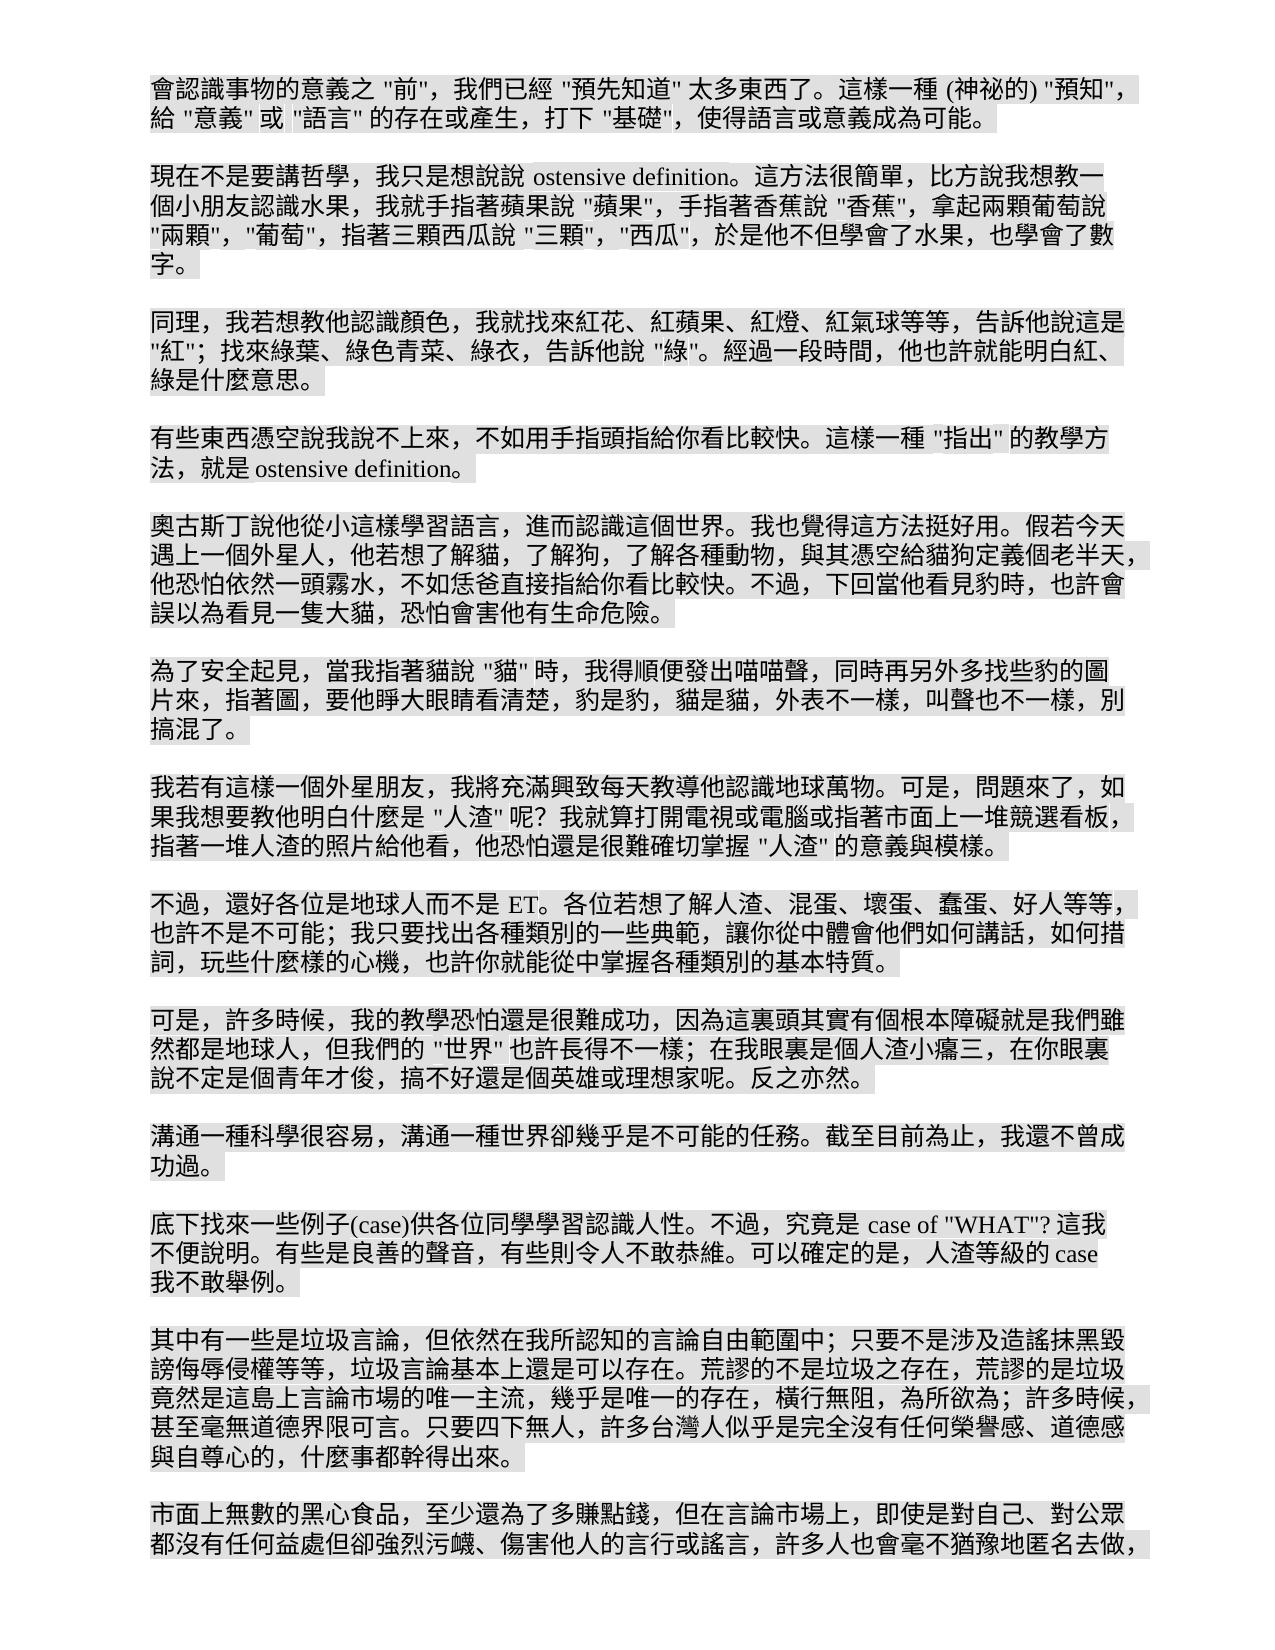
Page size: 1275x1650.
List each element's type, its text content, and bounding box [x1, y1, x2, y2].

text (4) 指出例子 維根斯坦離開哲學界16年(因為他相信他已經解決了所有哲學問題)，跑到山區教小學生，另外還從事各種勞力工作。16年後，他覺得自己原先的哲學觀念犯下嚴重錯誤，於是重返哲學。在他的 "PHILOSOPHICAL INVESTIGATIONS" 中，開宗明義引用聖奧古斯丁的一段文字，裏頭提到一種認識事物與學習語言意義的方法，叫做 ostensive definition，藉此說明意義如何在其所謂 "使用" (use) 中產生。 維根斯坦當然不反對這樣一種教學方法，他主要是企圖指出在我們透過這樣一些方法，學會認識事物的意義之 "前"，我們已經 "預先知道" 太多東西了。這樣一種 (神祕的) "預知"，給 "意義" 或 "語言" 的存在或產生，打下 "基礎"，使得語言或意義成為可能。 現在不是要講哲學，我只是想說說 ostensive definition。這方法很簡單，比方說我想教一個小朋友認識水果，我就手指著蘋果說 "蘋果"，手指著香蕉說 "香蕉"，拿起兩顆葡萄說 "兩顆"，"葡萄"，指著三顆西瓜說 "三顆"，"西瓜"，於是他不但學會了水果，也學會了數字。 同理，我若想教他認識顏色，我就找來紅花、紅蘋果、紅燈、紅氣球等等，告訴他說這是 "紅"；找來綠葉、綠色青菜、綠衣，告訴他說 "綠"。經過一段時間，他也許就能明白紅、綠是什麼意思。 有些東西憑空說我說不上來，不如用手指頭指給你看比較快。這樣一種 "指出" 的教學方法，就是ostensive definition。 奧古斯丁說他從小這樣學習語言，進而認識這個世界。我也覺得這方法挺好用。假若今天遇上一個外星人，他若想了解貓，了解狗，了解各種動物，與其憑空給貓狗定義個老半天，他恐怕依然一頭霧水，不如恁爸直接指給你看比較快。不過，下回當他看見豹時，也許會誤以為看見一隻大貓，恐怕會害他有生命危險。 為了安全起見，當我指著貓說 "貓" 時，我得順便發出喵喵聲，同時再另外多找些豹的圖片來，指著圖，要他睜大眼睛看清楚，豹是豹，貓是貓，外表不一樣，叫聲也不一樣，別搞混了。 我若有這樣一個外星朋友，我將充滿興致每天教導他認識地球萬物。可是，問題來了，如果我想要教他明白什麼是 "人渣" 呢？我就算打開電視或電腦或指著市面上一堆競選看板，指著一堆人渣的照片給他看，他恐怕還是很難確切掌握 "人渣" 的意義與模樣。 不過，還好各位是地球人而不是 ET。各位若想了解人渣、混蛋、壞蛋、蠢蛋、好人等等，也許不是不可能；我只要找出各種類別的一些典範，讓你從中體會他們如何講話，如何措詞，玩些什麼樣的心機，也許你就能從中掌握各種類別的基本特質。 可是，許多時候，我的教學恐怕還是很難成功，因為這裏頭其實有個根本障礙就是我們雖然都是地球人，但我們的 "世界" 也許長得不一樣；在我眼裏是個人渣小癟三，在你眼裏說不定是個青年才俊，搞不好還是個英雄或理想家呢。反之亦然。 溝通一種科學很容易，溝通一種世界卻幾乎是不可能的任務。截至目前為止，我還不曾成功過。 底下找來一些例子(case)供各位同學學習認識人性。不過，究竟是 case of "WHAT"? 這我不便說明。有些是良善的聲音，有些則令人不敢恭維。可以確定的是，人渣等級的case我不敢舉例。 其中有一些是垃圾言論，但依然在我所認知的言論自由範圍中；只要不是涉及造謠抹黑毀謗侮辱侵權等等，垃圾言論基本上還是可以存在。荒謬的不是垃圾之存在，荒謬的是垃圾竟然是這島上言論市場的唯一主流，幾乎是唯一的存在，橫行無阻，為所欲為；許多時候，甚至毫無道德界限可言。只要四下無人，許多台灣人似乎是完全沒有任何榮譽感、道德感與自尊心的，什麼事都幹得出來。 市面上無數的黑心食品，至少還為了多賺點錢，但在言論市場上，即使是對自己、對公眾都沒有任何益處但卻強烈污衊、傷害他人的言行或謠言，許多人也會毫不猶豫地匿名去做，因為他根本不在乎他人的死活，似乎完完全全沒有任何罪惡感。德蕾莎有句話挺有道理，她說，"愛的反面不是恨，而是冷漠。" 這幾年，在主流媒體的大力鼓動下，台灣社會有一種極其明顯且日趨惡質化的獵巫現象，每一回幾乎都是一種全民運動，以所謂正義之名，一窩蜂、不分青紅皂白、狂熱興奮地去傷害弱勢一方及少數異己或是猛打落水狗；其荒唐卑劣及反智程度，基本上就是一種文革再現。基本心態就是："誰落單誰倒楣，非我族類皆可殺。" 就連一些理應純粹訴諸複雜理性分析的議題如核電或經貿等等，也完完全全徹底變成一種不容許任何理性討論的 "絕對信仰"，誰敢對此有一絲質疑，誰就是賣台，誰就是敵人。 那個黨，以及那些我不敢點名也不屑點名的熱門政客們，其實非常非常樂意見到這樣一種愚民、暴民的文革現象，並且盡一切力量努力策畫及鼓動之。 自古以來，所有主流勢力其實都很樂於促使社會往這樣一種方向發展，因為人民越是蠢血沸騰，對於主流勢力越是有利；瘋狂盲目的群眾，被刻意導向成為一種打擊異己、令少數一方噤聲的免費工具。 也許你會以為，我只要明哲保身就沒事；顧好自己的前途事業最重要，我何必浪費時間精神去理會這些？可是，社會畢竟是一個整體，一個社會的善惡當然不會只報應在特定當事人的身上，而是報應在所有人、這一代及後代人們的身上。 你就算不考慮自己，也總該想一想這島上往後世世代代還會繼續有人居住在此，難道你真希望後人活在這樣一種奉行諸惡、為所欲為、以拳頭勢力決定是非、充滿暴戾之氣的嗜血野蠻社會中？ 陳真 ================= 江蕙臉書發文「台灣言論太自由」 網友痛批：要進軍中國嗎 三立新聞網2015/04/23 藝人楊又穎前（21）日於住家輕生身亡，台語天后江蕙今也在臉書感嘆，勸年輕人要珍惜生命，文中一句「台灣言論太自由」卻引發網友不滿。 江蕙就楊又穎輕生一事寫下，「剛要冒出頭的星星就這樣殞落，阮玲玉要走之前丟下這句話……人言可畏，希望楊小姐的犧牲可以讓一些人反省，讓整個社會祥和一點，當然也要奉勸年輕人要『愛惜生命』」 不過，接下來的話就讓PTT八卦板網友震怒，「台灣言論太自由，尤其藝人被謾罵好像也不太有人會回嗆（少數），還是因為謾罵的人看中這一點，所以能為所欲為，因為你／妳是藝人，你們能奈我何……唉……別這樣吧……一些愛罵人的你們請自重吧，一路好走了。」 不少鄉民看完文章怒批，「快滾」、「票賣的好 就囂張了嗎」、「講這種話太誇張了 垃圾」、更有人酸「怎麼跟成龍一樣了」、「看來二姐在為進軍中國作準備了。」對於自己的PO文竟激起網友反彈，公親變事主，恐是二姐始料未及的。 =================== 小S護航欠轟 朱學恒嗆：道德低落典範 2015/04/08自由爛到報 〔記者林映妤／綜合報導〕小S昨幫「阿帕契姊」李蒨蓉緩頰，卻以「用正義包裝的殘酷」、「我覺得不是說背便宜的包包的人就比較有禮貌」來回應，慘遭各界砲轟。 馮光遠表示：「背便宜包包的人不見得不懂『用正義包裝的殘酷』這話的意思，但是他們偏要以『用正義包裝的殘酷』來打矯情貴婦團，因為俗語說，賤人就是矯情，妳們賤，我們就打。」狠狠給了小S一巴掌，讓網友直稱大快人心！ 小S昨出席活動，發言護航被各界轟到爆炸。（記者潘少棠攝） 有人不滿認為媒體、網友斷章取義、追殺討伐，留言反攻護航，覺得小S講的是，李蒨蓉犯的錯跟她多有錢、穿什麼行頭無關，但朱學恒立馬打臉：「他的特權不是因為有錢而來，難道是因為行善而來？平常跑趴跪求媒體報導身上行頭，結果犯罪之後報導就叫追殺，啊是有事嗎？」讓網友大呼中肯！ ============ 網友超推中肯酸文 管仁健：小S該保養的是腦部非陰部 新頭殼newtalk 2015.04. 網搜小組／綜合報導 文經出版社總編管仁健在各人臉書上發表「小S該保養的是腦部，而非陰部」的言論引發熱烈討論，他還在文中直言，小S有聰明卻少了智慧，是白目跑趴藝人的教主，從未警覺引以自傲的收視率背後隱藏著仇富與反富；文章PO出後立刻獲得許多共鳴，網友大讚管仁健的看法中肯。 網友看完後紛紛表示支持，「大快人心的結論！」、「讀完覺得好爽」、「酸人不帶髒字，夠狠」、「戰力無敵，媽，我跪著推文」、「講出我的內心話，己霸婚！」、「今日我最酸XD」，也有人說，「要被女權痛罵了」、「不對吧，沒腦怎麼保養？」、「炫耀沒有錯，錯的是把機密拿來炫耀。」、「她腦袋不是一直都保養得很『乾淨』嗎？」、「那麼會看節目的觀眾們，該保養什麼呢？」、「但保養腦部沒有帝寶」。 ============= 王尚智戳楊又穎父母一刀 陳艾琳暴怒反嗆 2015年4月26日 中國時報【張佩玲╱台北報導】 曾是中天《大學生了沒》班底陳艾琳，25日出席楊又穎追思會，並轉貼媒體人王尚智的文章「年輕人苦了，就死了。當然也是因為父母，從沒讓他們見識過生存艱苦，且學習吃苦。沒讓兒女吃苦，彭作奎還更令女兒墮入社會中最浮華虛無的領域。看著女兒漂漂亮亮的上電視，可能始終還挺得意的呢！然後最終，連一條年輕生命，都虛無到蒸發殆盡。實在沒意思極了。 」 她狠批：「姑且不論這個節目和這個圈子裡的演藝人員，在你眼裡是什麼樣子？姑且不論這些話是否是在我們的傷口上撒鹽，你最不該批評小彭（楊又穎）的父母親！他們的堅強和溫暖反過來安慰哭花臉的我們，他們的愛女心切，不了解他們甚至未曾接觸過的你，有什麼資格大放厥詞？」 ===================== 網路霸凌害命 前女F4劉樂妍批匿名者小人 2015年4月23日 中央社 藝人楊又穎（Cindy）自殺身亡，她曾被網友匿名爆料批評抹黑，輕生原因也直指為工作與網路霸凌。前女F4團員劉樂妍（Fanny）就認為，公眾人物難免要被公評，但爆料者應坦蕩留下姓名，「只敢躲在網路後面匿名，算什麼英雄好漢」。 對於楊又穎因網路霸凌輕生，前女F4團員劉樂妍（Fanny）在臉書上貼文表示，「公眾人物難免要被公評，但是一昧的謾罵，目的到底是什麼？我們在明，敵在暗。真的不爽不滿意這人的做法你可以坦蕩一點留名留姓的站出來罵，如果真的是不對，相信公眾人物一定會道歉檢討，只敢躲在網路後面匿名，算什麼英雄好漢？！匿名靠北是小人的行為！」 ======================= 楊又穎輕生 引發「靠北部落客」網民反省 2015-04-22 中央社 「在這專頁靠北的真實性有多高呢?停止言語的霸凌吧!」藝人楊又穎（Cindy）輕生，引發「靠北部落客」粉絲團網友的反省 臉書粉絲團「靠北部落客」提供讓網友可以匿名爆料部落客或小模不為人知的一面，由於其匿名發文的機制，許多網友在上面暢所欲言，甚至有許多謾罵、攻擊的文章。 曾是「大學生了沒」固定班底，的藝人楊又穎（Cindy）昨天在台中家中輕生。臉書粉絲團擁有超過20萬人氣的她，曾被網友匿名在「靠北部落客」粉絲團爆料批評，引發風波。對於藝人楊又穎輕生，「靠北部落客」版主今天稍早在粉絲團PO文表達遺憾。 在楊又穎死訊傳出後，「靠北部落客」湧入大批留言，抨擊生前攻擊楊又穎的酸民，但也有網友留言反省這種在網路為發洩情緒的匿名、不負責任和扭曲事實的毒舌文化，所造成的負面影響。 一位網友語重心長發文指出： 今天cindy的事給我們一個警惕跟教訓（不論她是在工作上被霸凌或因為網友的攻擊，相信大家都知道之前有一陣子一直有人把cindy的壞卦每天投稿而導致這次事件） 不論是不是出現在電視上的藝人、或是在網路上崛起的部落客、網美、網拍模特，大家用了一句「公眾人物必須接受公評」就可以不論是非把人往死裡打。 討論上節目或是部落格的表現並沒有太大的不妥，但當有一個人爆卦帶了風向，下面回應就會一句兩句跟著起鬨。 不可否認現在為止這種匿名爆卦、匿名靠北的社團缺乏的就是真實性。「聽說」、「作夢夢到」、「朋友的朋友」、「誰的誰告訴我的」.....每個人都愛八卦、喜歡小道消息，姑且不論好卦，嚴重的、大家愛聽的，幾乎是壞卦。但在手機在電腦後面的我們，有想過當事人真的承受的住嗎？ 如果爆卦出現非真實性的壞卦，這對當事人是多麼的傷害。 因為他的一口嘴抵擋不住這麼多人的指點，也無法一一的澄清。 大多數的爆卦者及觀看粉專的人是素人，沒有人認識，所以不怕被登上版面，不怕被陌生人指指點點。 群眾的力量真的很可怕，就算很多人說每天看爆卦專業是必定行程，但希望各位網友在送出壞卦之前，可以多思考一下，自己是否會無形的成為加害者。也希望這種匿名的風氣，可以在這次的事件漸漸的式微。 =============== 田馥甄嘆言語成殺人武器 慟美麗的星星隕落 NOWnews 2015年4月23日 記者李金霓／台北報導 楊又穎因網路霸凌，選擇自殺結束寶貴生命，令人惋惜，她曾拍過田馥甄《請你給我好一點的情敵》MV，今晚間田馥甄也在臉書感嘆，網路言語霸凌讓一顆美麗的星星隕落，言語是用來溝通彼此的差異，而不是殺人的武器。 沉澱了一晚，田馥甄才在臉書發文： 「網路的發明是便捷生活並美好世界的，不要為了網路資訊發達，覺得自己想表達的資訊相對容易被覆蓋，而說出誇張並違背本意的言語來吸引世界關注……」 「一夜難眠，起床後發現自己還是很心痛又遺憾這個事件的發生。網路是人類文明的發明，卻引發了文明背後的殘忍獸性，把拉近彼此距離、便捷生活的美好發明變成了可以匿名攻擊他人的武器。真的很悲哀……躲在電腦螢幕背後不負責的扭曲事實苛責他人。言語是用來溝通彼此的差異，而不是殺人的武器。充滿人身攻擊的抹黑跟幽默其實是兩回事。我們有幸擁有言論自由，但真正的自由並非任意妄為想說什麼就說什麼。」 ========== 臉書重開張悼楊又穎 李蒨蓉：我懂獵巫霸凌 2015年4月23日 中央社 藝人楊又穎遭網路霸凌選擇輕生，在阿帕契案風波中一度關臉書的藝人李蒨蓉今天重開臉書，談被獵巫霸凌，全文如下： 令人心碎的新聞，年輕女模禁不住工作上和網路霸凌，尋短結束生命。 阿帕契打卡風波事發至今，我哭過三次，第一次在桃園地檢署，經過一整天的偵訊，看到這麼多好朋友被我牽累，我走到角落情緒崩潰地大哭，即便如此，個性好強的我，眼淚擦一擦走出地檢署，在鏡頭前面道歉的時候，心裡面我都在告訴自己不准掉一滴眼淚！ 第二次，記者說有匿名爆料，指控我的家人，個人業個人擔，這種抄家滅門的牽拖式爆料，對於沒有辦法好好保護到我的家人，我又再次崩潰地大哭。 第三次，今天早上我一面看報紙一面大哭，傻女孩，有什麼事情走不下去，要選擇做傻事！？妳還這麼年輕，前程似錦，怎麼會這麼想不開？ 我決定，今天打開臉書，勇敢面對。 頭幾天，記者每天在家門口守候，我根本沒有辦法出門，我也不敢出門，所有的家務事都是由老公一肩扛，還拜託女朋友幫我買菜，直到最近這幾天生活漸漸回復正常，我開始出門接觸人群。偶爾會有路人走過來拍拍我的肩膀給我加油打氣，當然也會有路人對我投射異樣的眼光，但我若淡淡的回看，對方反而會立即把眼睛撇開，也許是不屑看我吧！也許是要趕回鍵盤前在版上補罵我兩句吧！無論如何，我心想，最壞的不過也就是如此。 在新聞吵得沸沸揚揚的時候，朋友叫我關電視，叫我不要再看了，我偏不！名嘴講的口沫橫飛，報章雜誌的連環式報導，每一個我都看過，就連在這裡，臉書上批評的留言，我從未刪過任何一條，而且我都有細細讀完。所有的事情不管是真是假，斷章取義還是添油加醋，在這時候我是全民公敵，多講只會多錯，我默默地在家沉潛，閉上嘴巴，告訴我自己，這是我要經歷的人生課題，無論未來發展如何，我要從中記取教訓、學習智慧、學習謙卑。 在這一場獵巫風潮中，我很清楚被綁在木椿上焚燒的滋味，我每天都在向上天禱告，祈禱上天保佑謾罵者能夠生活幸福美滿，因為我相信唯有快樂、滿足的人，才能散發馨香，傳播正面的能量。 任何覺得自己被霸凌的人，請你聽我說，每一個人都是獨特的個體，每一個人都有自由的思想，社交網路的流行也造就了大家對留言的得失心，但是文字畢竟只是文字，他人的文字沒有辦法斷定你的自我價值，他人的文字沒有辦法替你活出生命，不要讓他人的言行綁架了你！ 謾罵的酸民不是我們的嘴，下筆的記者不是我們的手，我們無法改變他人的思想，唯有強化自己！ 共勉之～ [150, 75, 1125, 1559]
